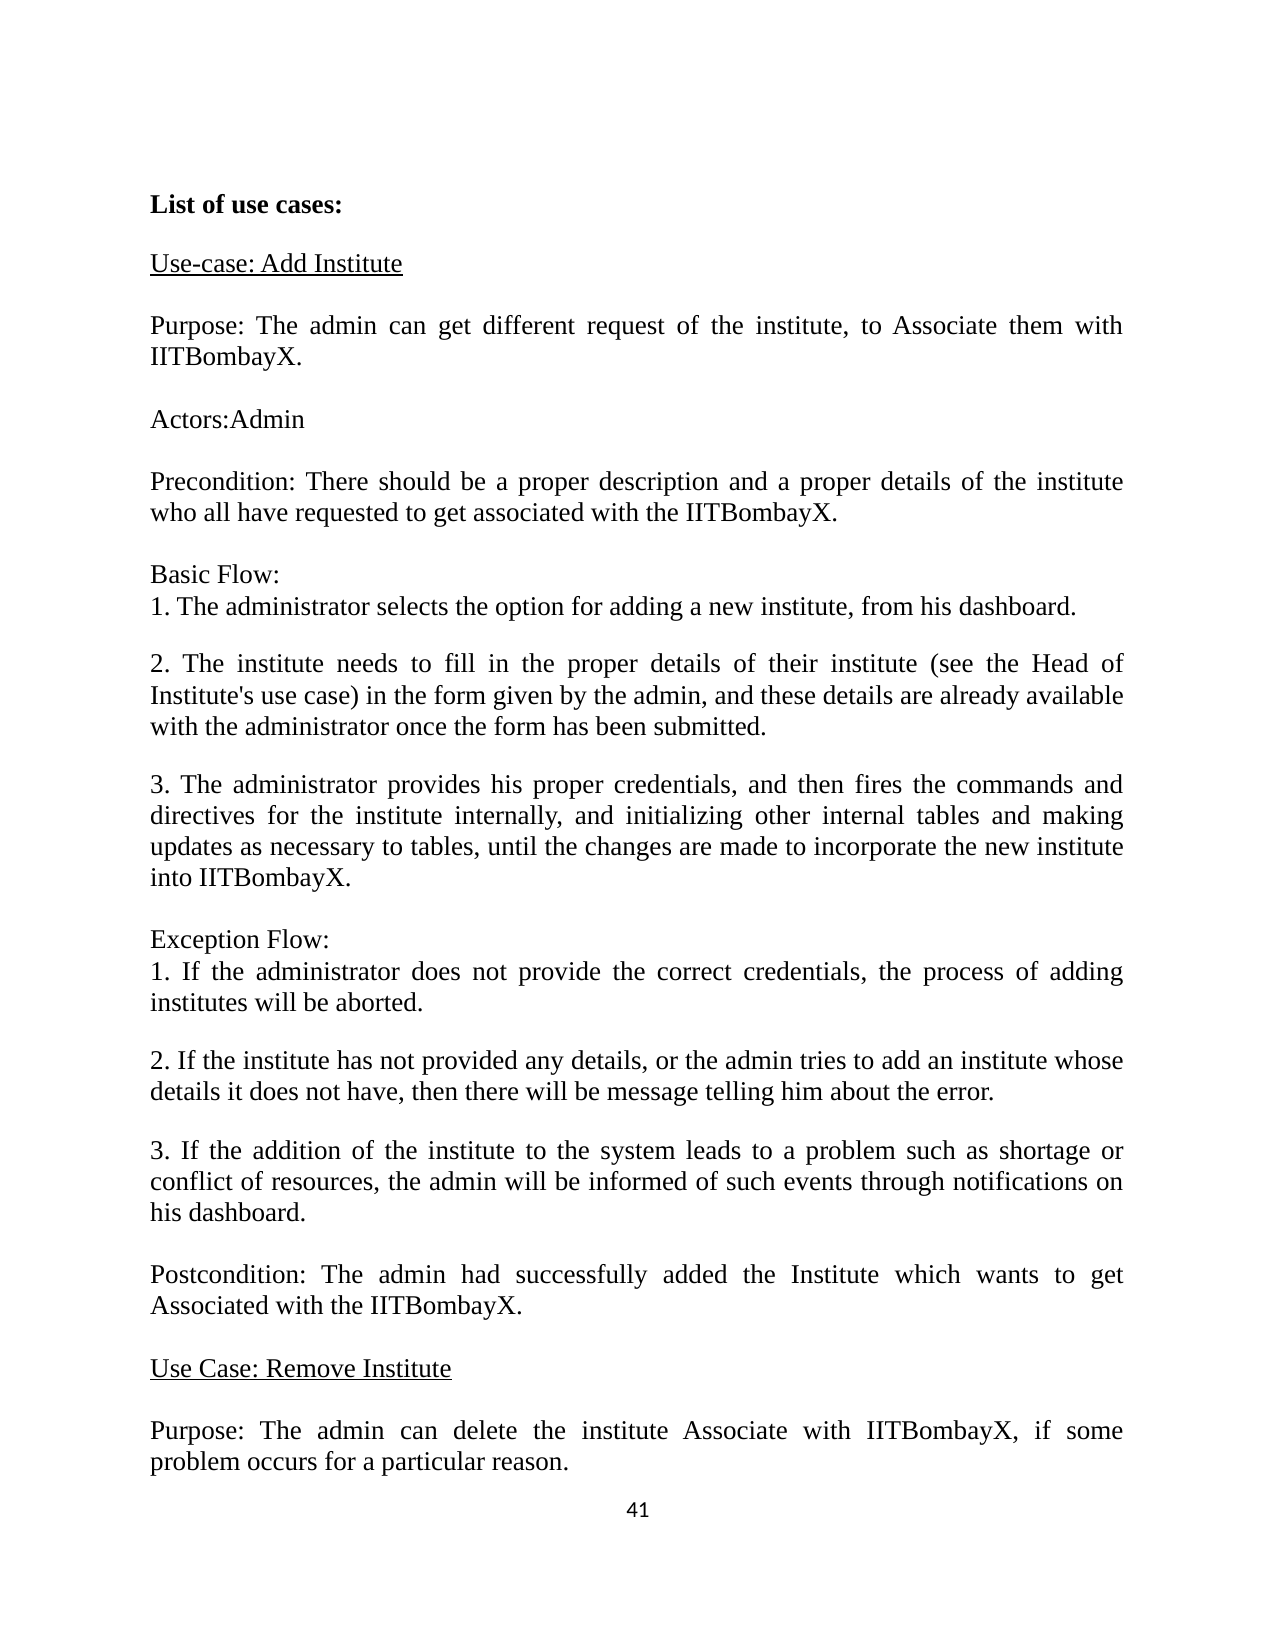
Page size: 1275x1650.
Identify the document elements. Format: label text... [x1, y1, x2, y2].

text List of use cases: [150, 188, 1125, 219]
text 1. If the administrator does not provide the correct credentials, the process of adding institutes will be aborted. [150, 955, 1125, 1017]
text 2. If the institute has not provided any details, or the admin tries to add an institute whose details it does not have, then there will be message telling him about the error. [150, 1044, 1125, 1107]
text Precondition: There should be a proper description and a proper details of the institute who all have requested to get associated with the IITBombayX. [150, 465, 1125, 527]
text 3. If the addition of the institute to the system leads to a problem such as shortage or conflict of resources, the admin will be informed of such events through notifications on his dashboard. [150, 1134, 1125, 1227]
text Exception Flow: [150, 924, 1125, 955]
text Postcondition: The admin had successfully added the Institute which wants to get Associated with the IITBombayX. [150, 1258, 1125, 1321]
text Purpose: The admin can get different request of the institute, to Associate them with IITBombayX. [150, 309, 1125, 372]
text Purpose: The admin can delete the institute Associate with IITBombayX, if some problem occurs for a particular reason. [150, 1414, 1125, 1476]
text Actors:Admin [150, 403, 1125, 434]
text 3. The administrator provides his proper credentials, and then fires the commands and directives for the institute internally, and initializing other internal tables and making updates as necessary to tables, until the changes are made to incorporate the new institute into IITBombayX. [150, 768, 1125, 892]
text Use Case: Remove Institute [150, 1352, 1125, 1383]
text Use-case: Add Institute [150, 247, 1125, 278]
text Basic Flow: [150, 558, 1125, 589]
text 1. The administrator selects the option for adding a new institute, from his dashboard. [150, 589, 1125, 621]
text 2. The institute needs to fill in the proper details of their institute (see the Head of Institute's use case) in the form given by the admin, and these details are already available with the administrator once the form has been submitted. [150, 648, 1125, 741]
